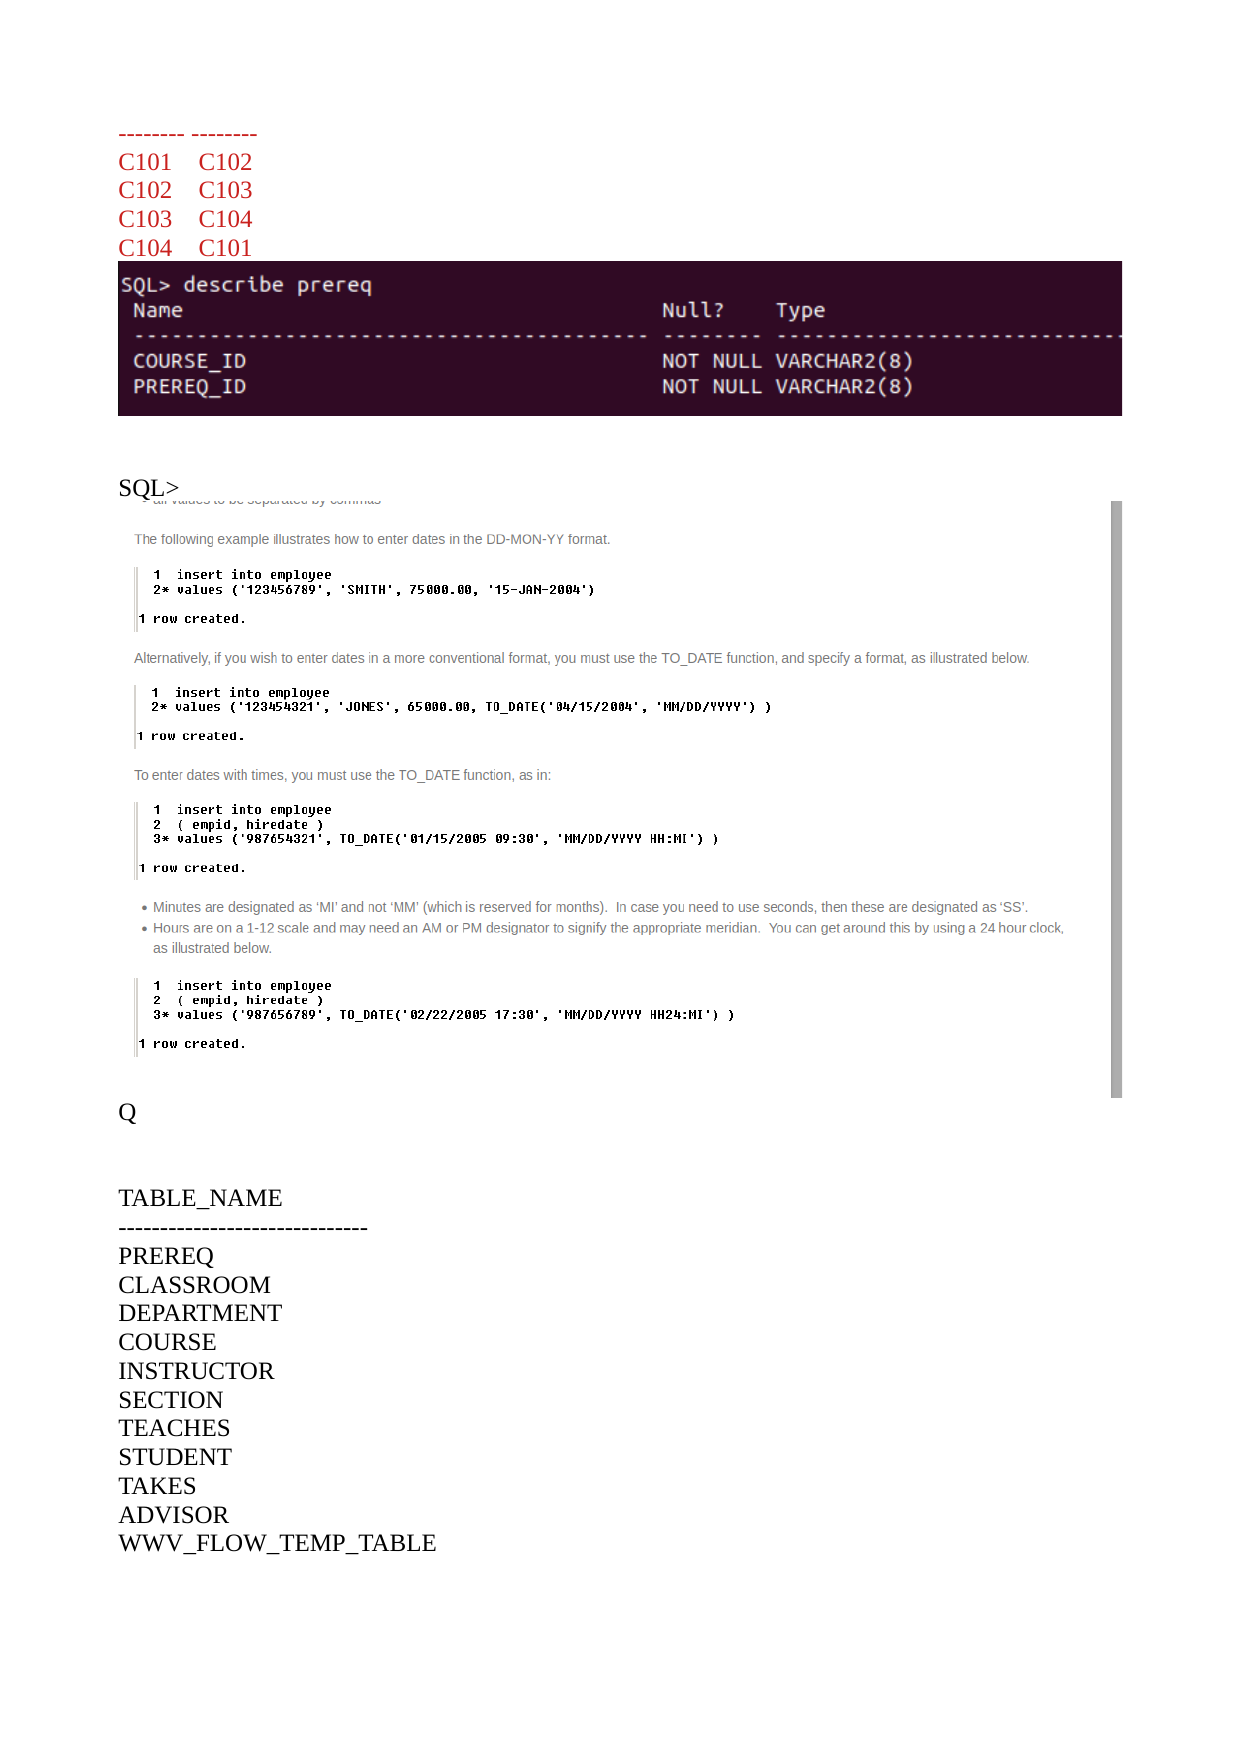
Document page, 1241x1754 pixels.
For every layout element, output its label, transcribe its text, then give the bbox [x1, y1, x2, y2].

text C103 C104 [118, 204, 1122, 233]
text COURSE [118, 1327, 1122, 1356]
text C104 C101 [118, 233, 1122, 261]
text SECTION [118, 1385, 1122, 1413]
text Q [118, 1098, 1122, 1126]
picture [118, 501, 1123, 1098]
text SQL> [118, 473, 1122, 501]
text PREREQ [118, 1241, 1122, 1270]
text C101 C102 [118, 147, 1122, 176]
text WWV_FLOW_TEMP_TABLE [118, 1528, 1122, 1557]
text CLASSROOM [118, 1270, 1122, 1298]
text STUDENT [118, 1442, 1122, 1471]
text DEPARTMENT [118, 1298, 1122, 1327]
text TABLE_NAME [118, 1183, 1122, 1212]
picture [118, 261, 1123, 416]
text -------- -------- [118, 118, 1122, 147]
text INSTRUCTOR [118, 1356, 1122, 1385]
text C102 C103 [118, 176, 1122, 204]
text TAKES [118, 1471, 1122, 1500]
text ADVISOR [118, 1500, 1122, 1528]
text ------------------------------ [118, 1212, 1122, 1241]
text TEACHES [118, 1413, 1122, 1442]
